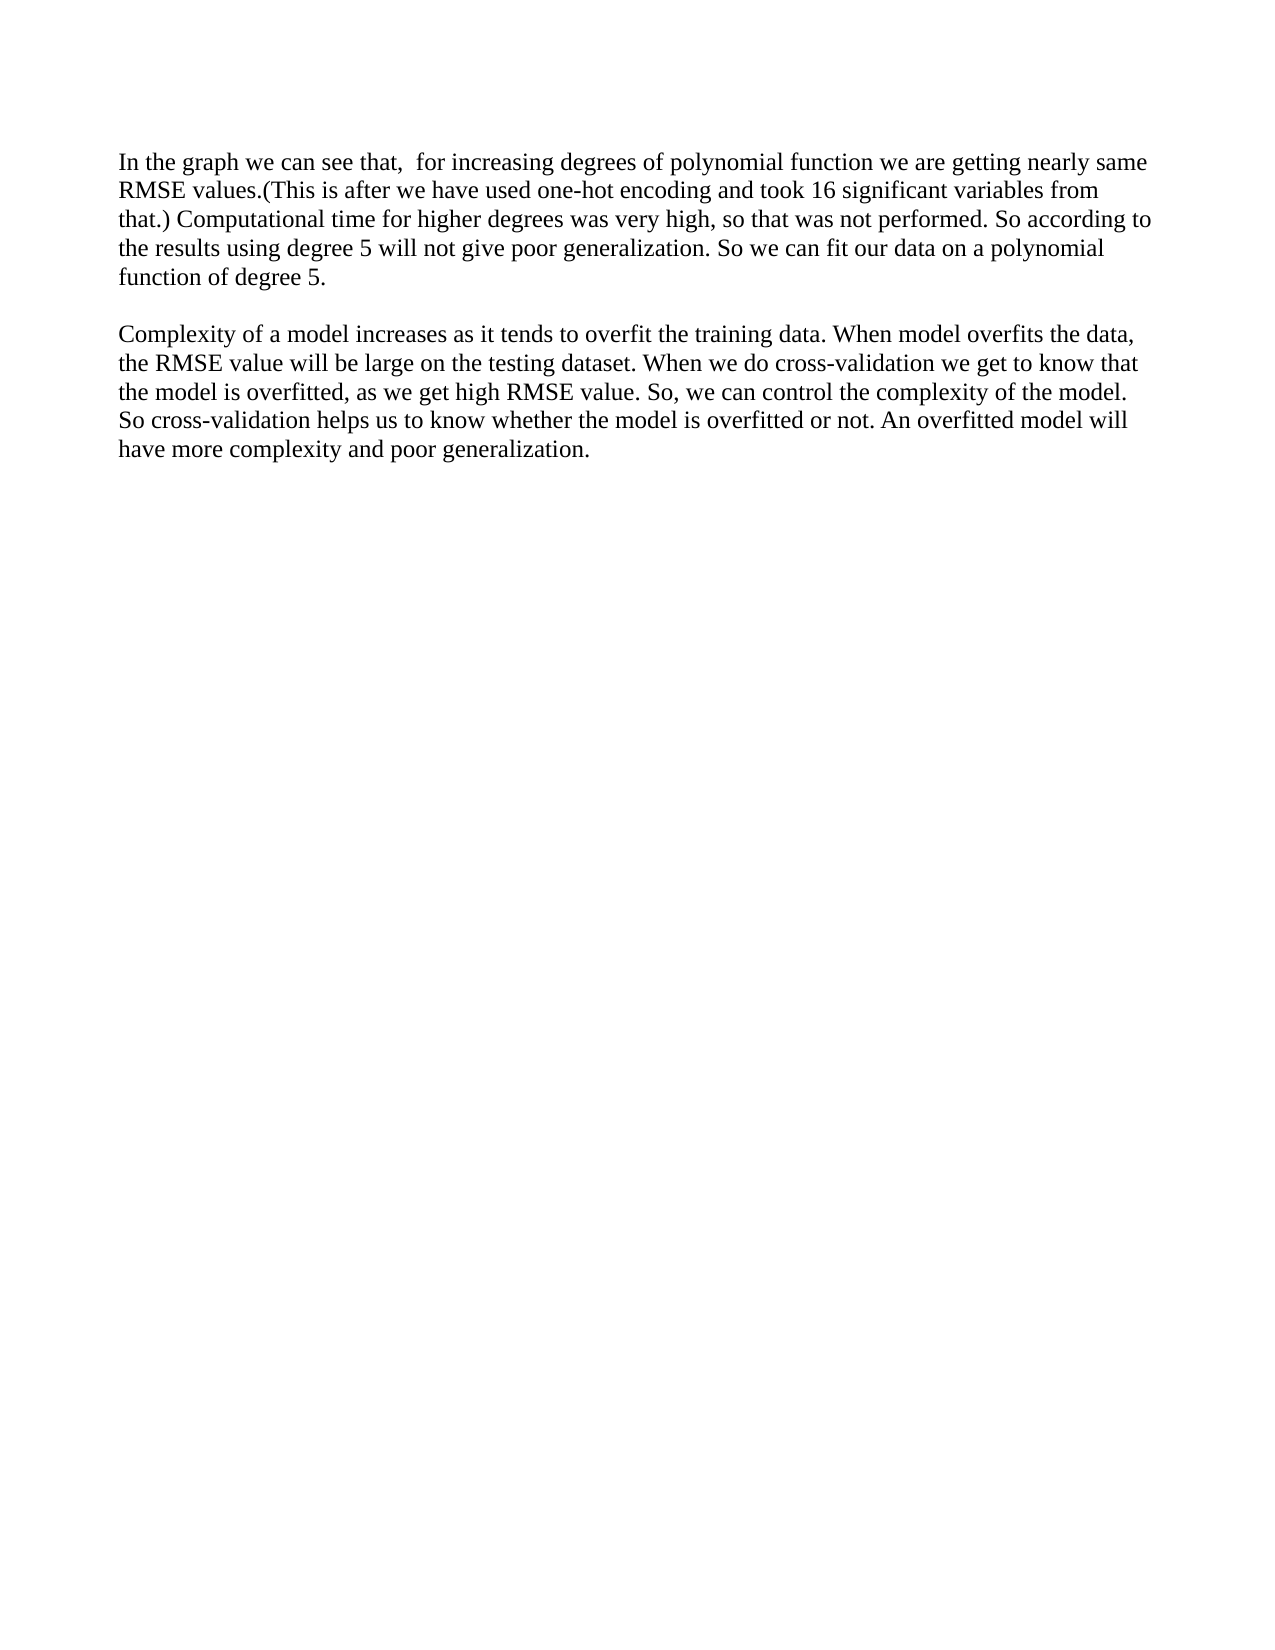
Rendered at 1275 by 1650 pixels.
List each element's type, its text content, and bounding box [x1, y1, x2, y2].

text Complexity of a model increases as it tends to overfit the training data. When model overfits the data, the RMSE value will be large on the testing dataset. When we do cross-validation we get to know that the model is overfitted, as we get high RMSE value. So, we can control the complexity of the model. [118, 319, 1157, 406]
text In the graph we can see that, for increasing degrees of polynomial function we are getting nearly same RMSE values.(This is after we have used one-hot encoding and took 16 significant variables from that.) Computational time for higher degrees was very high, so that was not performed. So according to the results using degree 5 will not give poor generalization. So we can fit our data on a polynomial function of degree 5. [118, 147, 1157, 291]
text So cross-validation helps us to know whether the model is overfitted or not. An overfitted model will have more complexity and poor generalization. [118, 406, 1157, 463]
